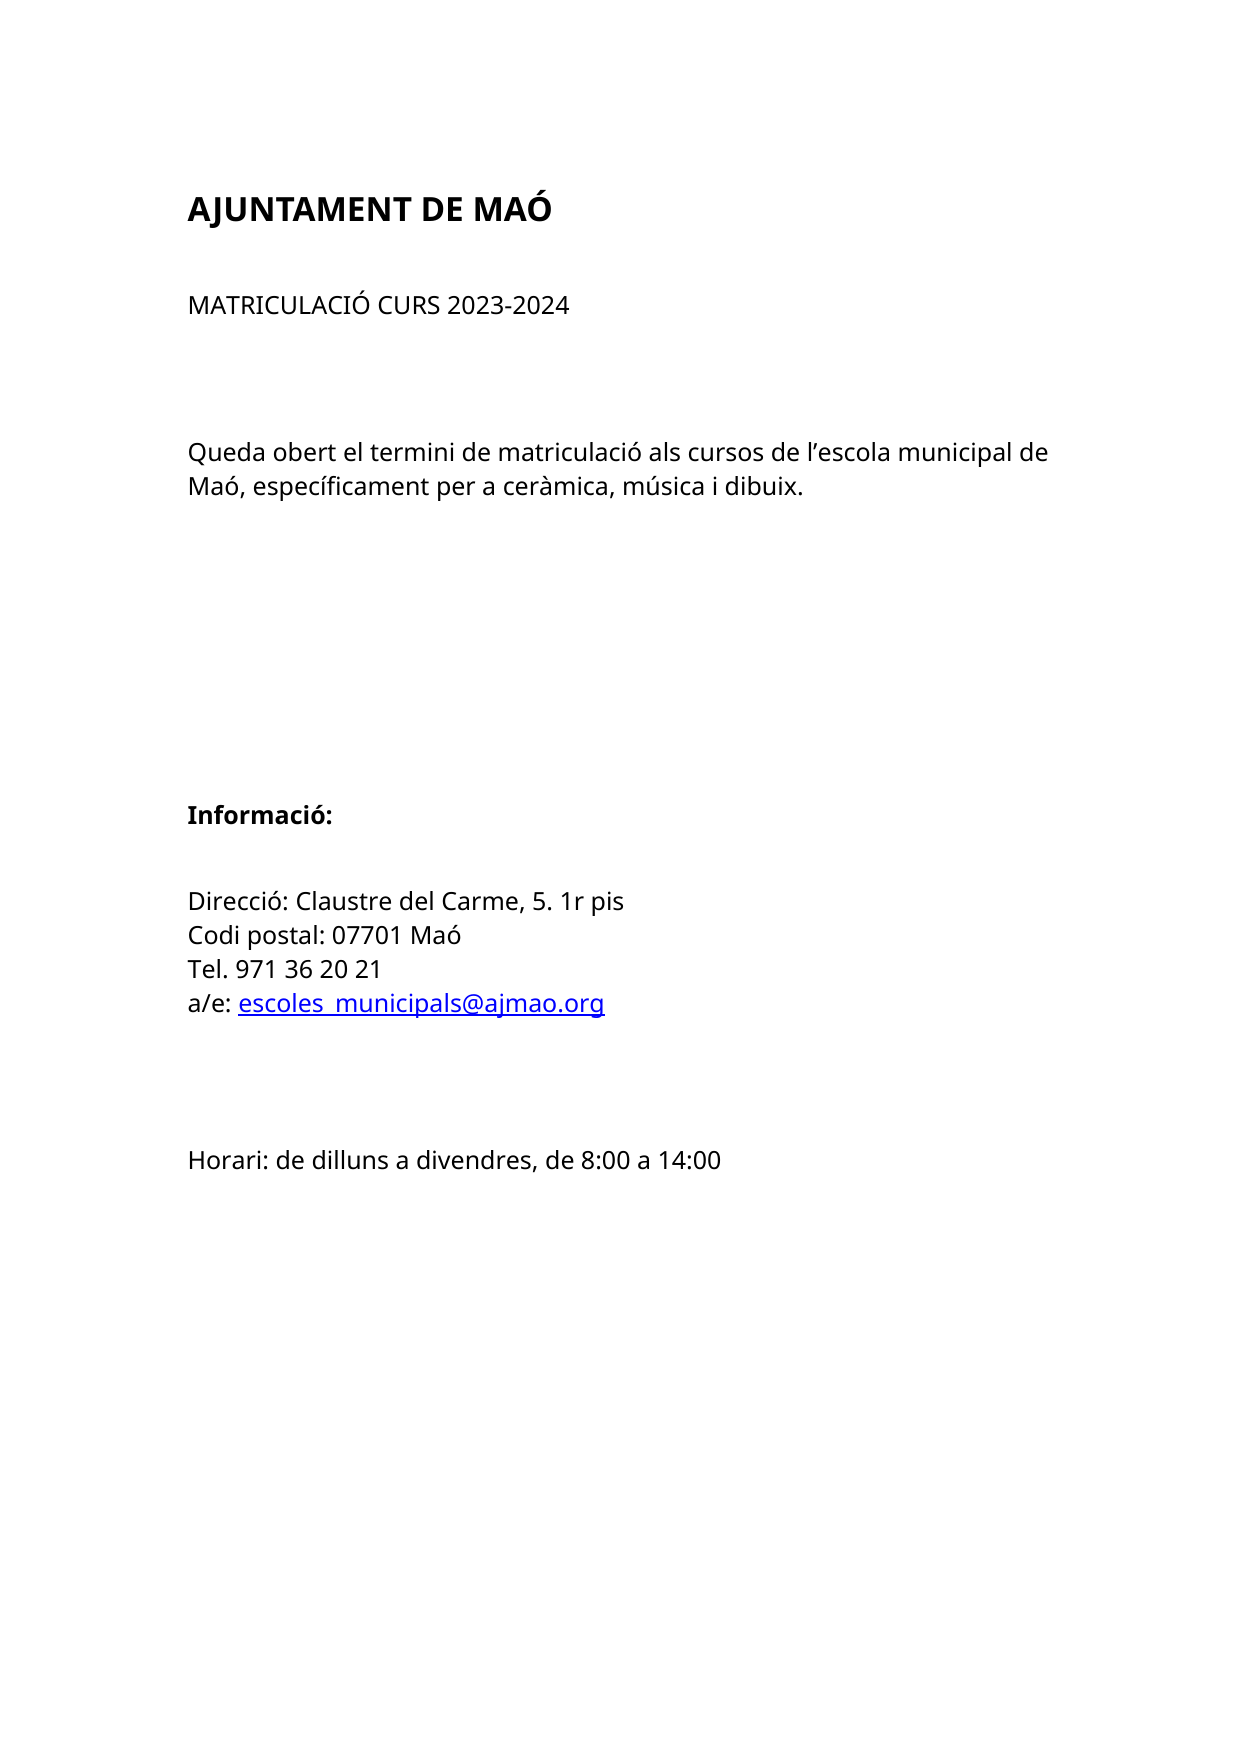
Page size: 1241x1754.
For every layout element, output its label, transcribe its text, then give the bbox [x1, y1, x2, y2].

subtitle Queda obert el termini de matriculació als cursos de l’escola municipal de Maó, específicament per a ceràmica, música i dibuix. [187, 435, 1053, 503]
text Horari: de dilluns a divendres, de 8:00 a 14:00 [187, 1142, 1053, 1176]
subtitle AJUNTAMENT DE MAÓ [187, 185, 1053, 231]
text Direcció: Claustre del Carme, 5. 1r pis [187, 883, 1053, 917]
subtitle MATRICULACIÓ CURS 2023-2024 [187, 288, 1053, 322]
text a/e: escoles_municipals@ajmao.org [187, 985, 1053, 1019]
text Codi postal: 07701 Maó [187, 917, 1053, 951]
subtitle Informació: [187, 797, 1053, 831]
text Tel. 971 36 20 21 [187, 951, 1053, 985]
